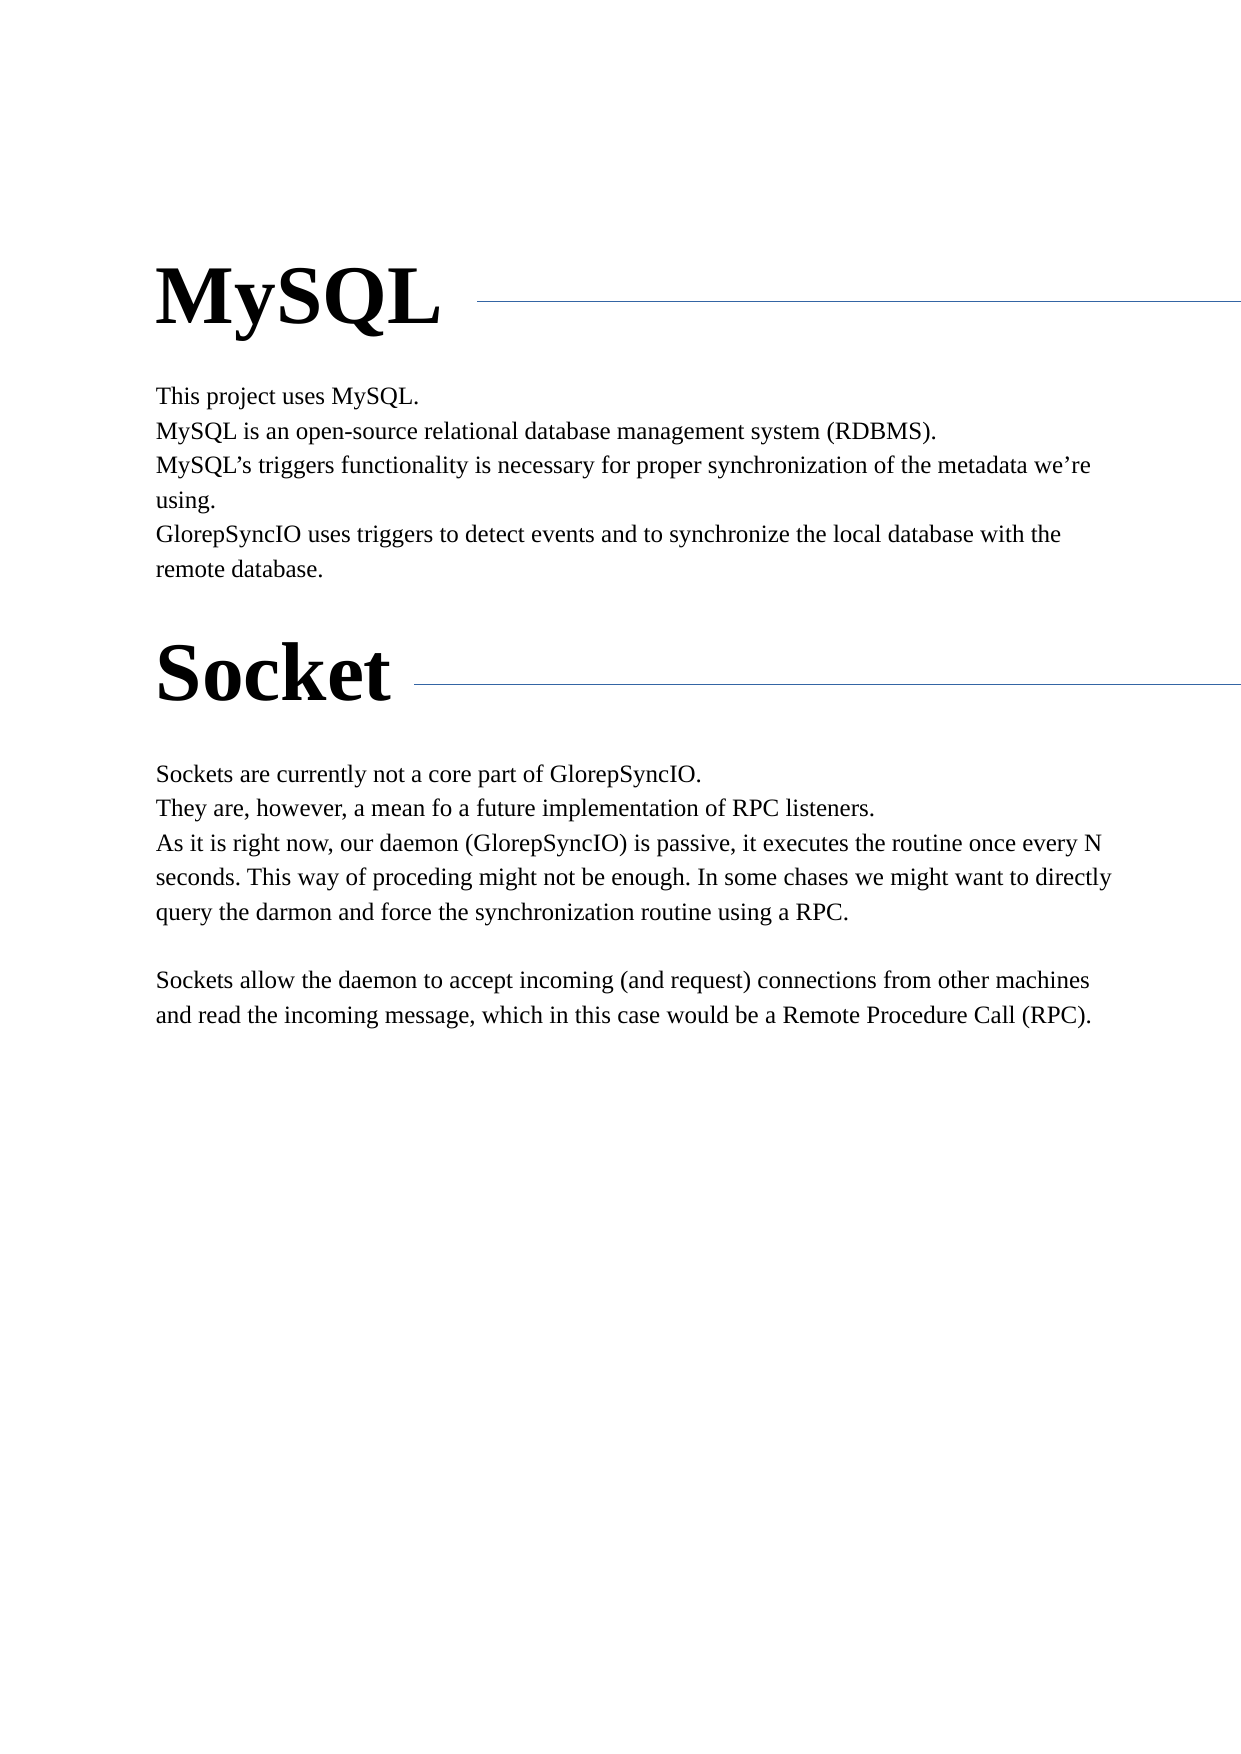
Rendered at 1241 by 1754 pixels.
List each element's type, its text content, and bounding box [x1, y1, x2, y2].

text MySQL [156, 245, 1122, 376]
text MySQL is an open-source relational database management system (RDBMS). MySQL’s triggers functionality is necessary for proper synchronization of the metadata we’re using. GlorepSyncIO uses triggers to detect events and to synchronize the local database with the remote database. [156, 416, 1122, 617]
text Socket Sockets are currently not a core part of GlorepSyncIO. They are, however, a mean fo a future implementation of RPC listeners. As it is right now, our daemon (GlorepSyncIO) is passive, it executes the routine once every N seconds. This way of proceding might not be enough. In some chases we might want to directly query the darmon and force the synchronization routine using a RPC. Sockets allow the daemon to accept incoming (and request) connections from other machines and read the incoming message, which in this case would be a Remote Procedure Call (RPC). [156, 623, 1122, 1063]
text This project uses MySQL. [156, 381, 1122, 410]
